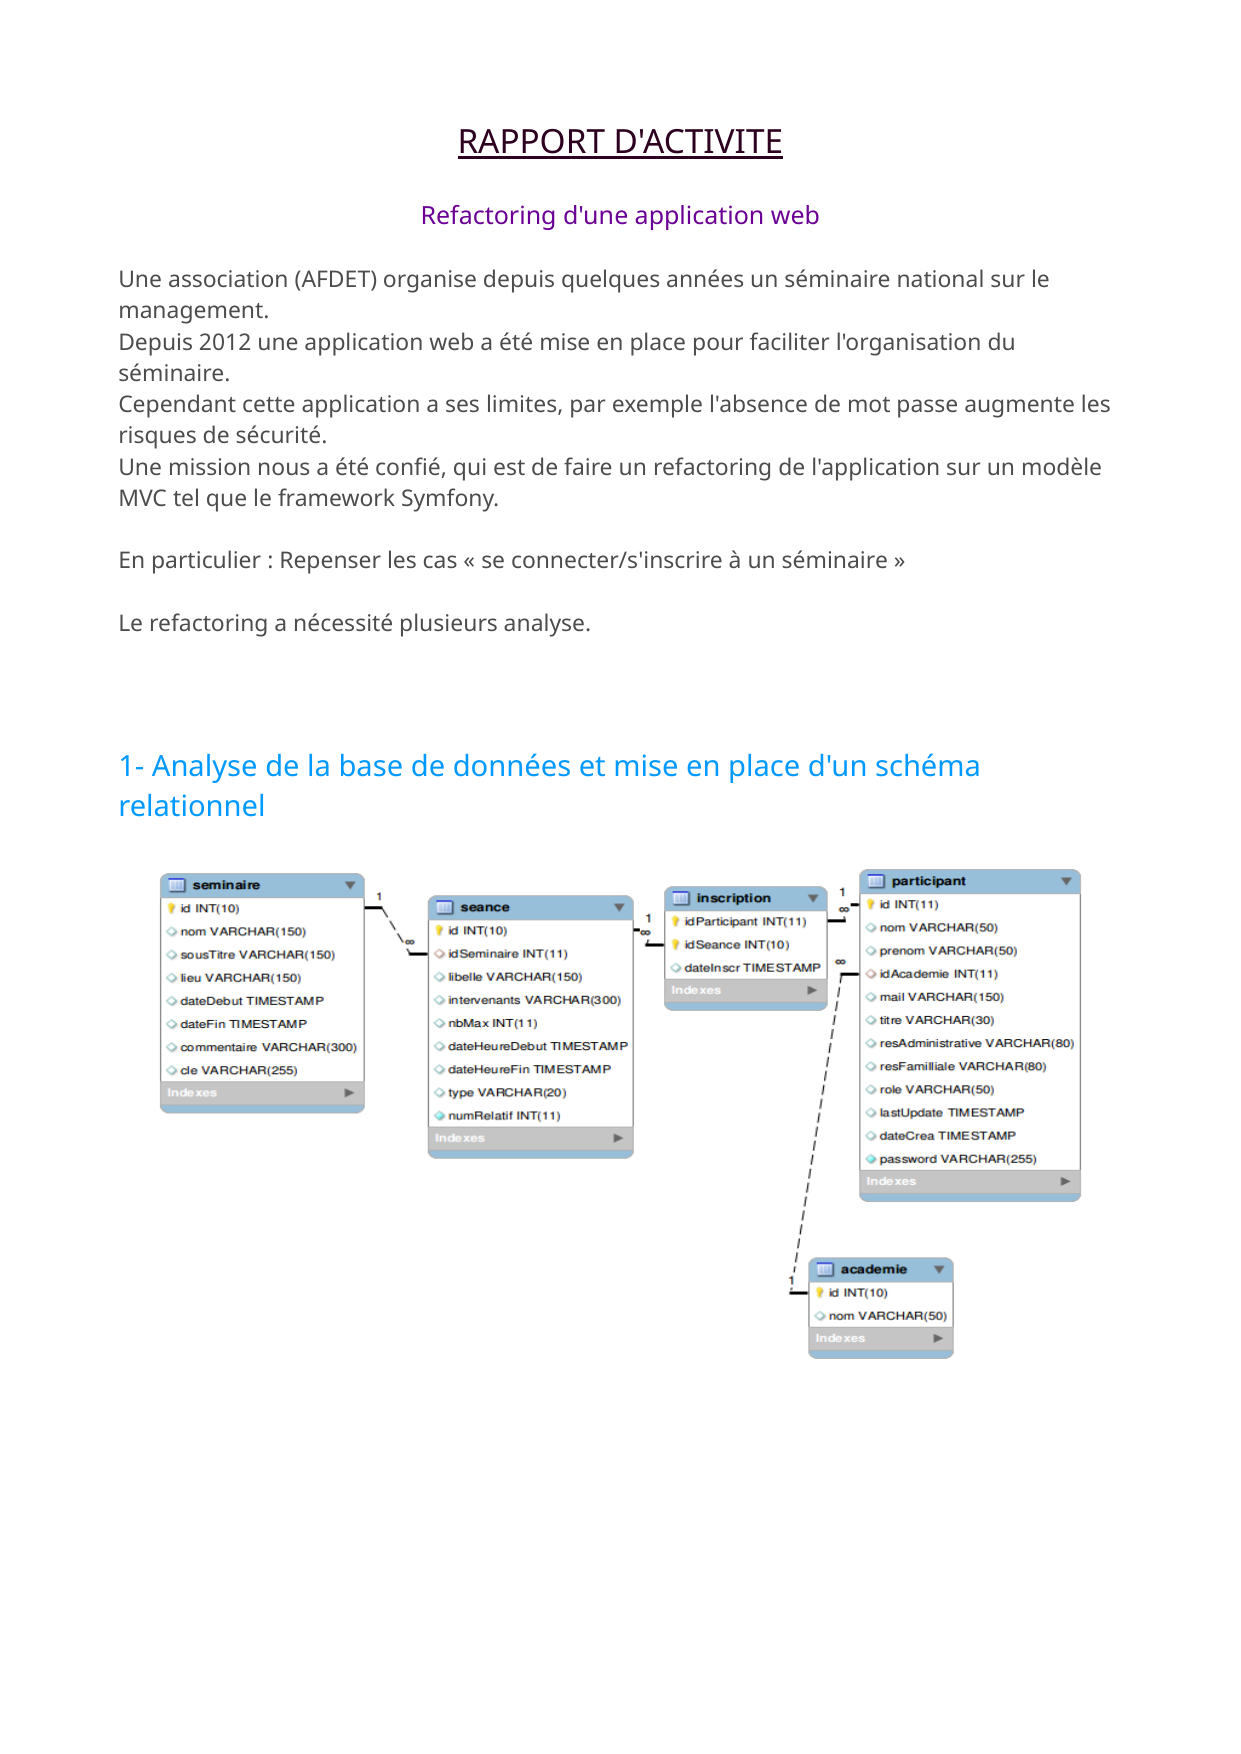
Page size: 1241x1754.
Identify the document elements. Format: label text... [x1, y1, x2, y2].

picture [148, 859, 1092, 1368]
text 1- Analyse de la base de données et mise en place d'un schéma relationnel [118, 746, 1122, 825]
text En particulier : Repenser les cas « se connecter/s'inscrire à un séminaire » [118, 544, 1122, 575]
text Une association (AFDET) organise depuis quelques années un séminaire national sur le management. [118, 263, 1122, 325]
text Cependant cette application a ses limites, par exemple l'absence de mot passe augmente les risques de sécurité. [118, 388, 1122, 450]
text Le refactoring a nécessité plusieurs analyse. [118, 607, 1122, 638]
text Refactoring d'une application web [118, 198, 1122, 232]
text RAPPORT D'ACTIVITE [118, 118, 1122, 163]
text Depuis 2012 une application web a été mise en place pour faciliter l'organisation du séminaire. [118, 325, 1122, 388]
text Une mission nous a été confié, qui est de faire un refactoring de l'application sur un modèle MVC tel que le framework Symfony. [118, 450, 1122, 513]
